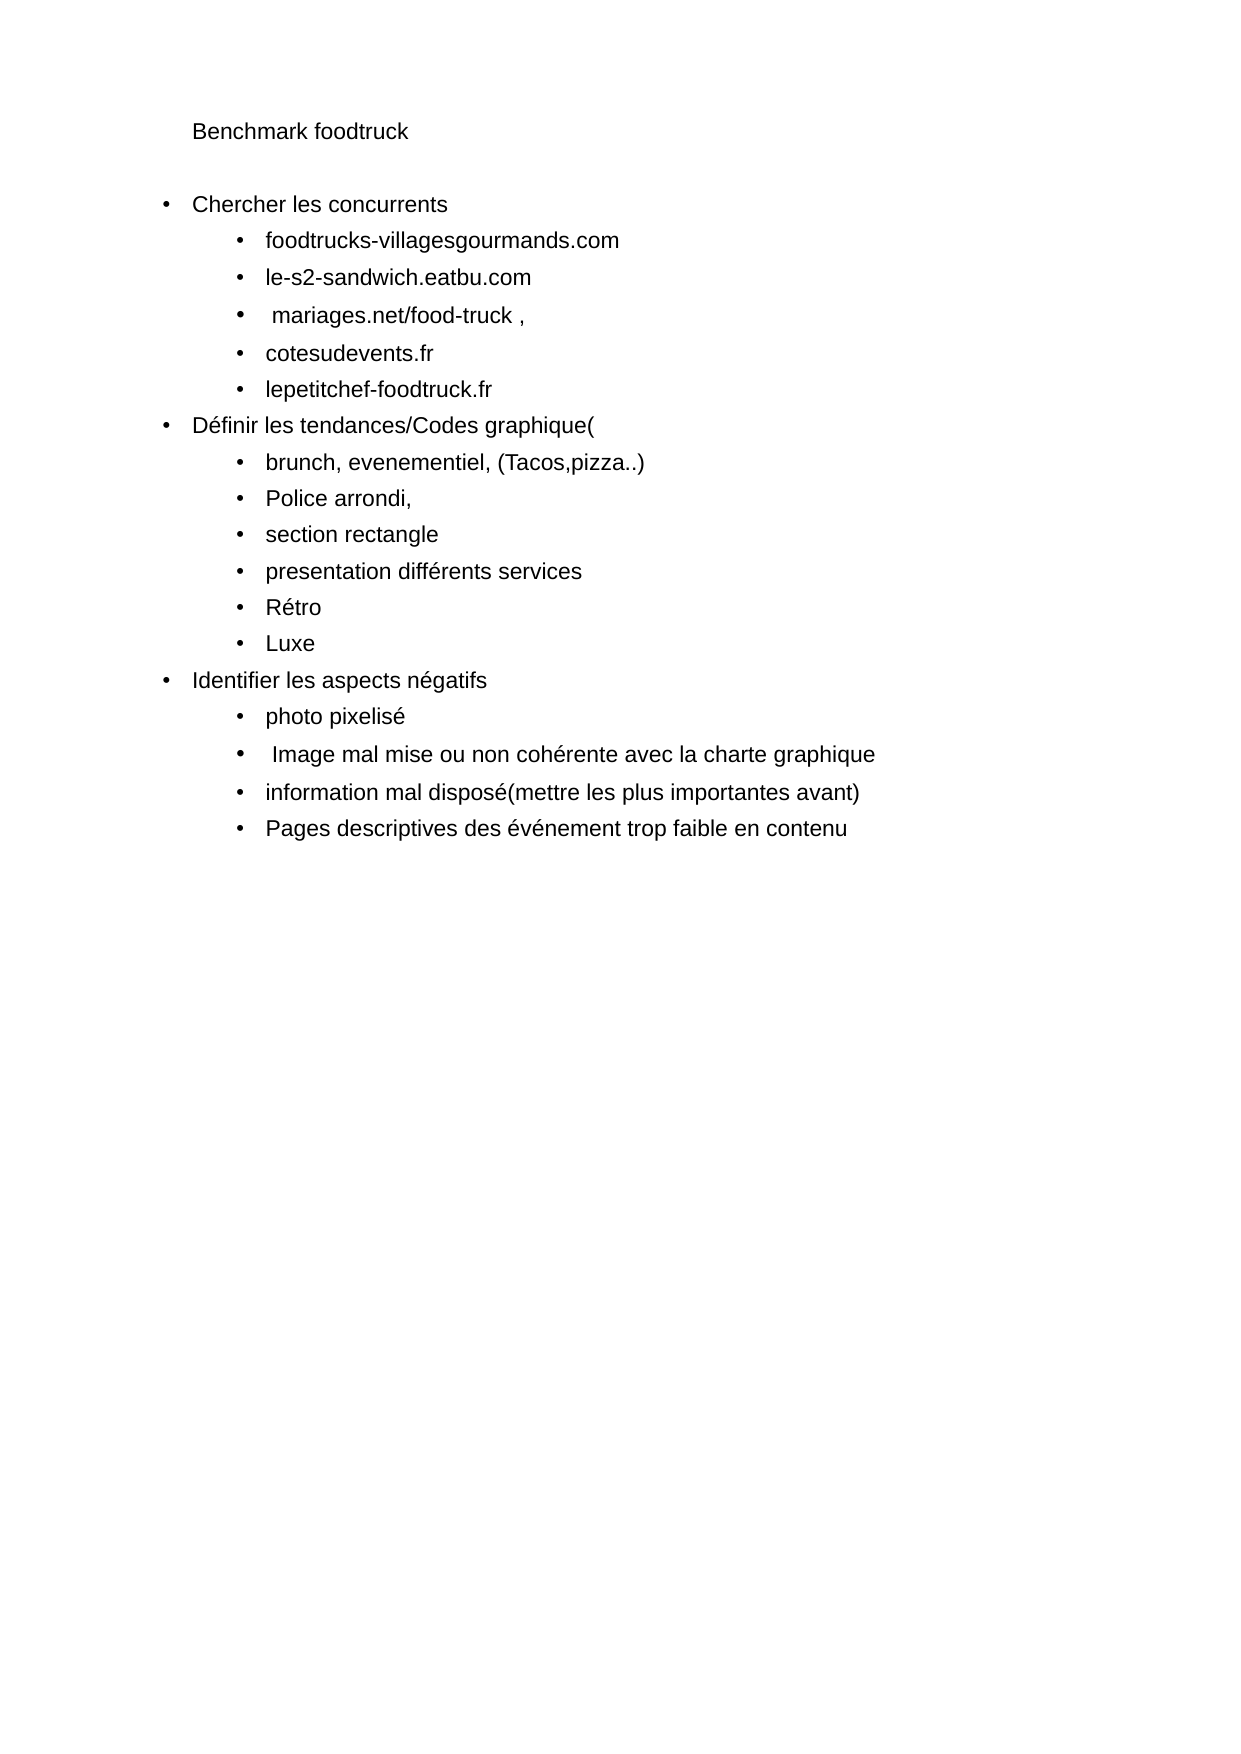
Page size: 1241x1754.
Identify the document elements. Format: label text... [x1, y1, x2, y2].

list information mal disposé(mettre les plus importantes avant) [236, 779, 1122, 805]
list Benchmark foodtruck [162, 118, 1122, 144]
list Rétro [236, 594, 1122, 620]
list Pages descriptives des événement trop faible en contenu [236, 815, 1122, 842]
list section rectangle [236, 521, 1122, 548]
list cotesudevents.fr [236, 339, 1122, 366]
list Chercher les concurrents [162, 191, 1122, 217]
list brunch, evenementiel, (Tacos,pizza..) [236, 448, 1122, 475]
list Identifier les aspects négatifs [162, 667, 1122, 693]
list Définir les tendances/Codes graphique( [162, 412, 1122, 438]
list Image mal mise ou non cohérente avec la charte graphique [236, 739, 1122, 768]
list mariages.net/food-truck , [236, 300, 1122, 329]
list Luxe [236, 630, 1122, 657]
list presentation différents services [236, 558, 1122, 584]
list lepetitchef-foodtruck.fr [236, 376, 1122, 402]
list le-s2-sandwich.eatbu.com [236, 263, 1122, 290]
list Police arrondi, [236, 485, 1122, 511]
list photo pixelisé [236, 703, 1122, 729]
list foodtrucks-villagesgourmands.com [236, 227, 1122, 253]
